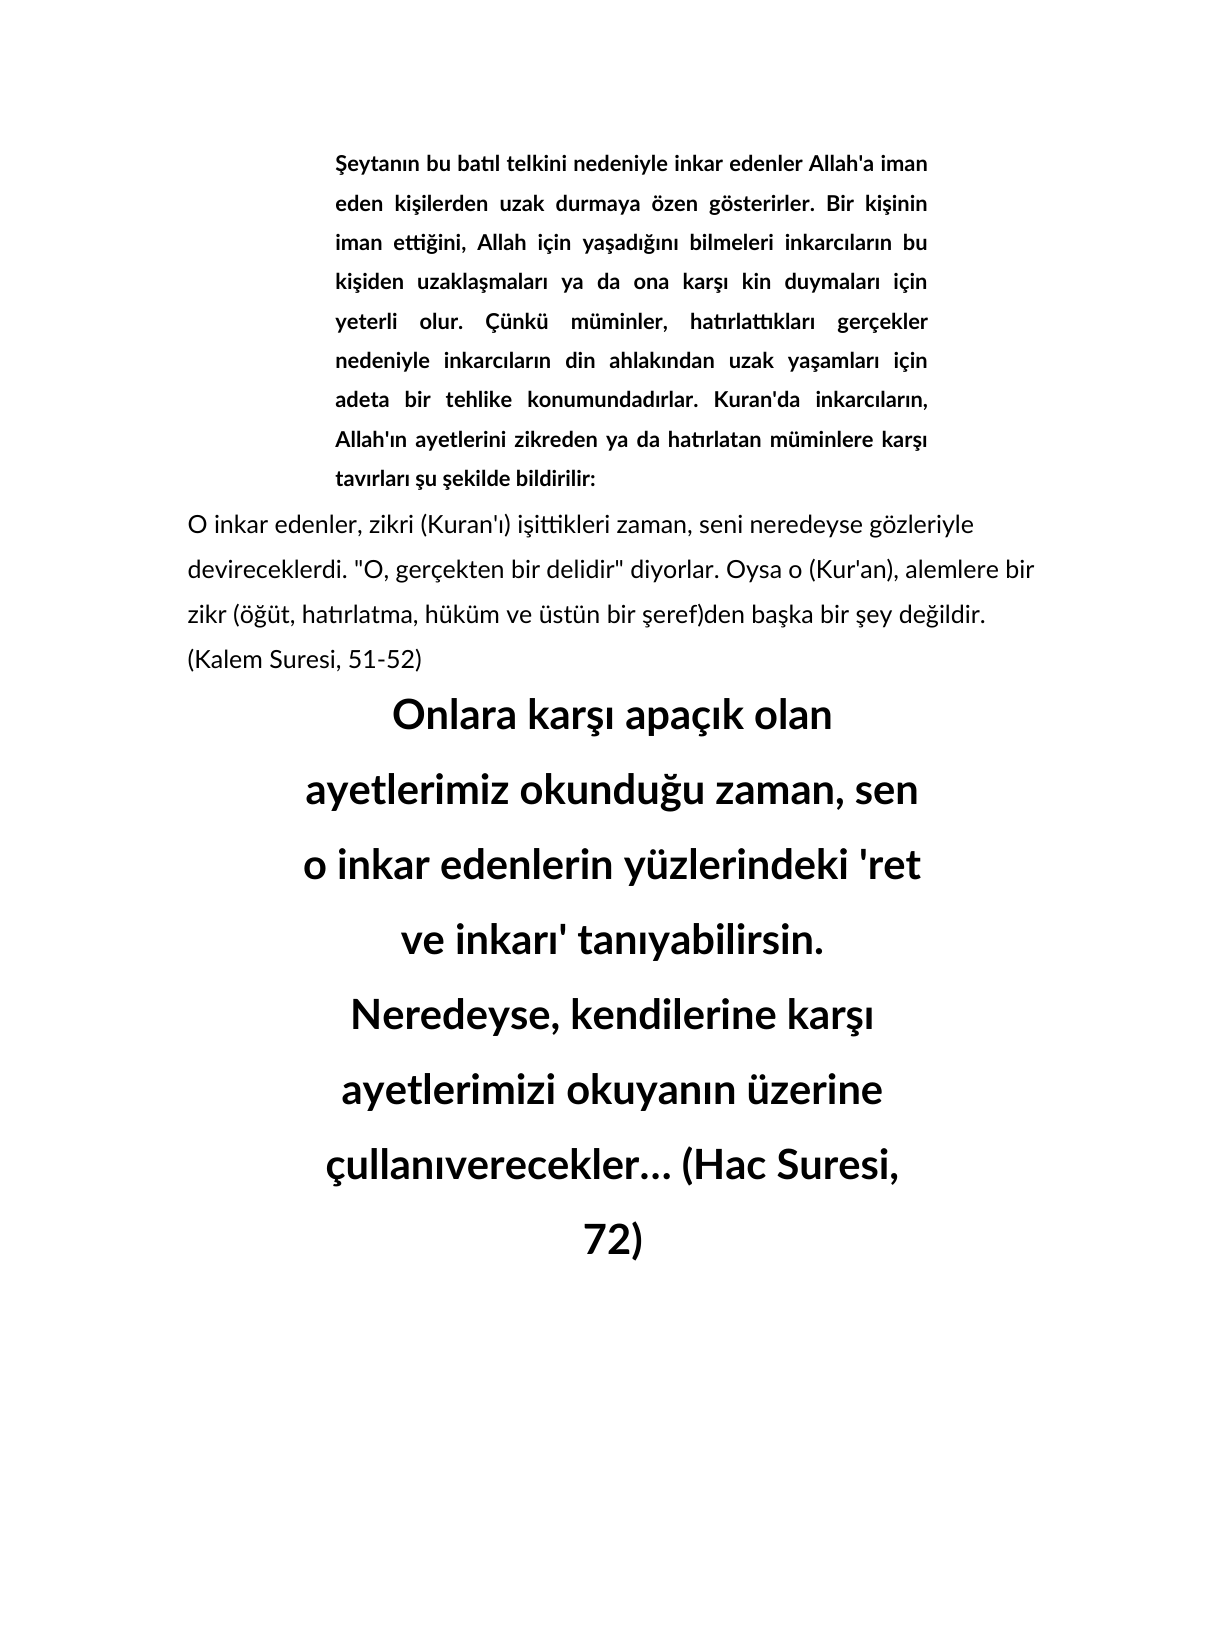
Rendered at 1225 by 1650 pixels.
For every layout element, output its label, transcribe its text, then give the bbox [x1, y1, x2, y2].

text O inkar edenler, zikri (Kuran'ı) işittikleri zaman, seni neredeyse gözleriyle devireceklerdi. "O, gerçekten bir delidir" diyorlar. Oysa o (Kur'an), alemlere bir zikr (öğüt, hatırlatma, hüküm ve üstün bir şeref)den başka bir şey değildir. (Kalem Suresi, 51-52) [187, 508, 1037, 673]
text Şeytanın bu batıl telkini nedeniyle inkar edenler Allah'a iman eden kişilerden uzak durmaya özen gösterirler. Bir kişinin iman ettiğini, Allah için yaşadığını bilmeleri inkarcıların bu kişiden uzaklaşmaları ya da ona karşı kin duymaları için yeterli olur. Çünkü müminler, hatırlattıkları gerçekler nedeniyle inkarcıların din ahlakından uzak yaşamları için adeta bir tehlike konumundadırlar. Kuran'da inkarcıların, Allah'ın ayetlerini zikreden ya da hatırlatan müminlere karşı tavırları şu şekilde bildirilir: [335, 150, 928, 491]
text Onlara karşı apaçık olan ayetlerimiz okunduğu zaman, sen o inkar edenlerin yüzlerindeki 'ret ve inkarı' tanıyabilirsin. Neredeyse, kendilerine karşı ayetlerimizi okuyanın üzerine çullanıverecekler… (Hac Suresi, 72) [297, 688, 928, 1263]
